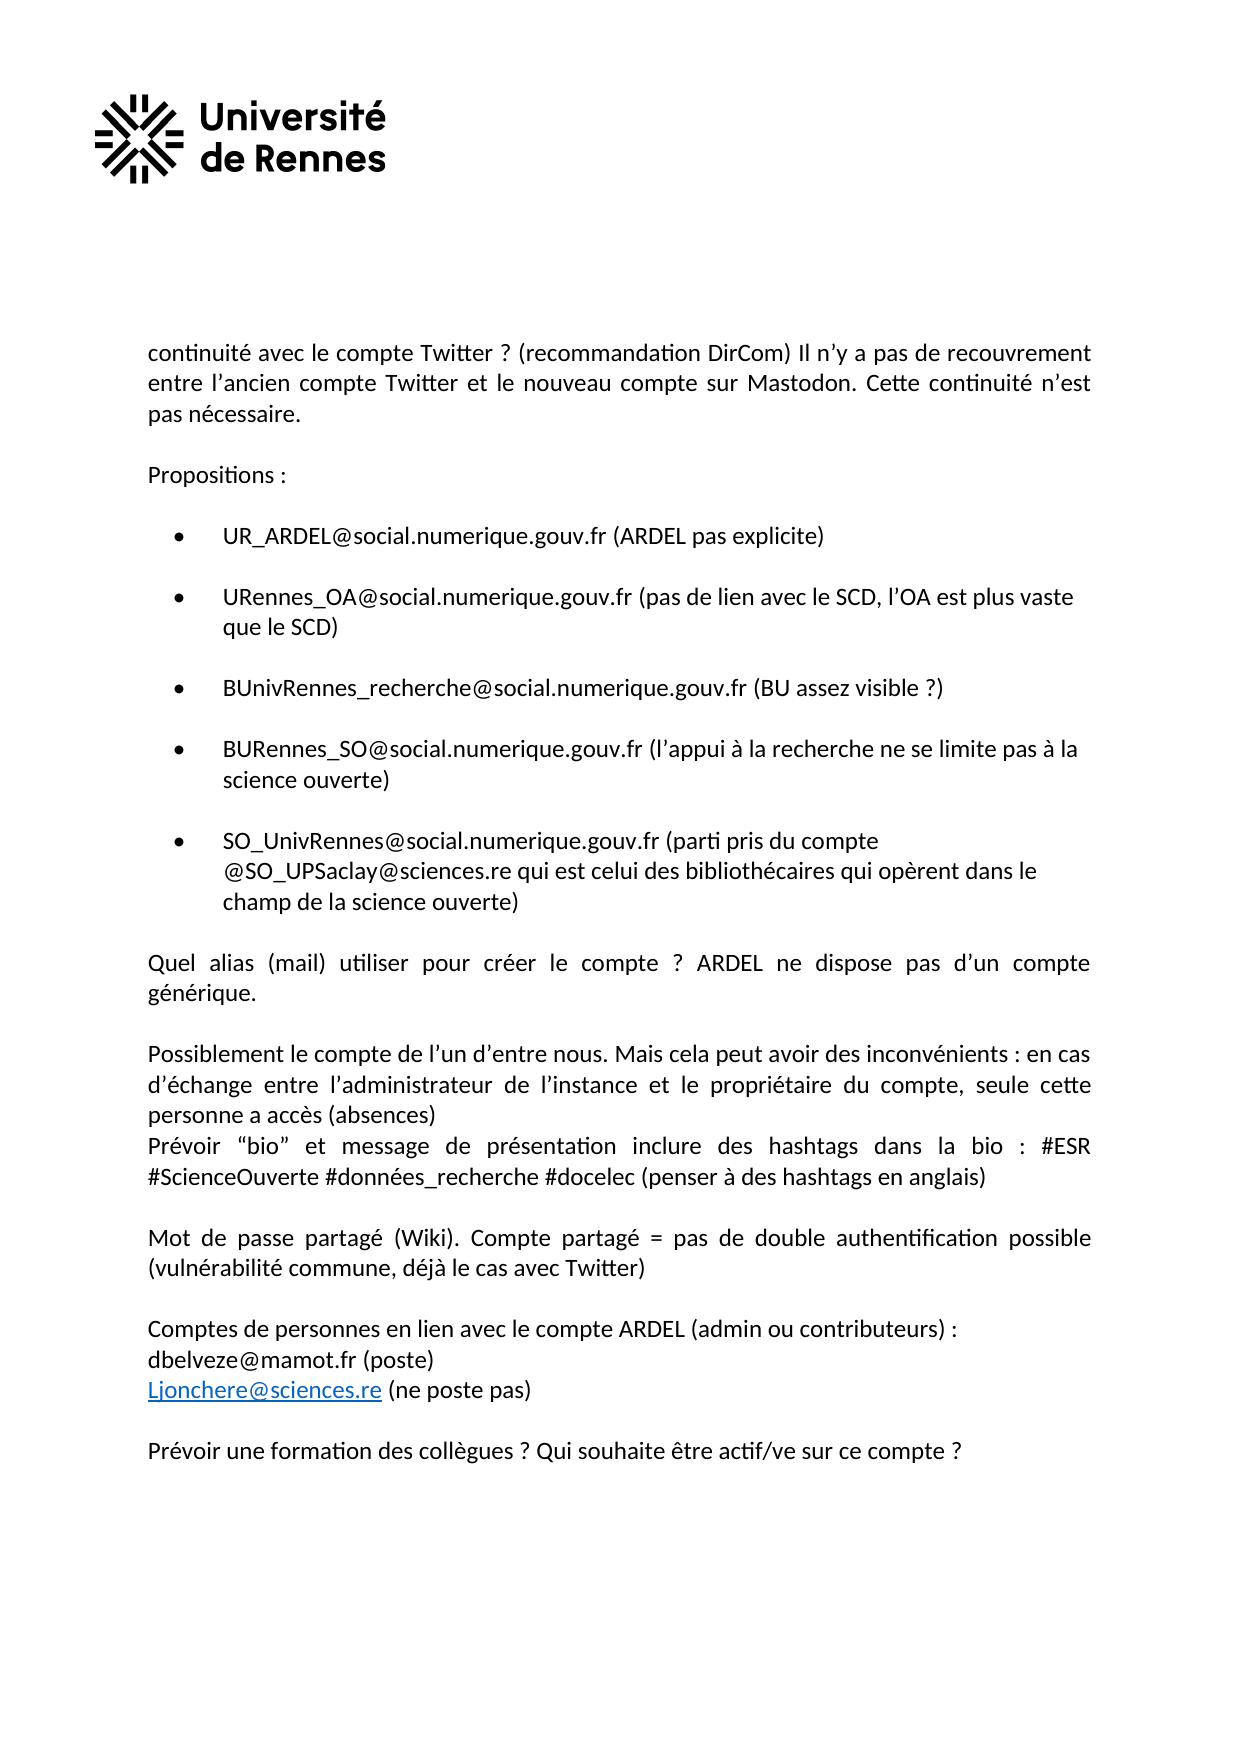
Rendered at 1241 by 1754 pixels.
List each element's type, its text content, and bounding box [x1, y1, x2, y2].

text dbelveze@mamot.fr (poste) [148, 1344, 1093, 1374]
text Propositions : [148, 459, 1093, 489]
text Ljonchere@sciences.re (ne poste pas) [148, 1374, 1093, 1405]
picture [0, 0, 1241, 184]
text Mot de passe partagé (Wiki). Compte partagé = pas de double authentification possible (vulnérabilité commune, déjà le cas avec Twitter) [148, 1222, 1093, 1283]
text Prévoir “bio” et message de présentation inclure des hashtags dans la bio : #ESR #ScienceOuverte #données_recherche #docelec (penser à des hashtags en anglais) [148, 1130, 1093, 1191]
text Quel alias (mail) utiliser pour créer le compte ? ARDEL ne dispose pas d’un compte générique. [148, 947, 1093, 1008]
list BURennes_SO@social.numerique.gouv.fr (l’appui à la recherche ne se limite pas à la science ouverte) [173, 733, 1093, 825]
list SO_UnivRennes@social.numerique.gouv.fr (parti pris du compte @SO_UPSaclay@sciences.re qui est celui des bibliothécaires qui opèrent dans le champ de la science ouverte) [173, 825, 1093, 917]
text Possiblement le compte de l’un d’entre nous. Mais cela peut avoir des inconvénients : en cas d’échange entre l’administrateur de l’instance et le propriétaire du compte, seule cette personne a accès (absences) [148, 1039, 1093, 1130]
list BUnivRennes_recherche@social.numerique.gouv.fr (BU assez visible ?) [173, 672, 1093, 733]
list URennes_OA@social.numerique.gouv.fr (pas de lien avec le SCD, l’OA est plus vaste que le SCD) [173, 581, 1093, 672]
text Comptes de personnes en lien avec le compte ARDEL (admin ou contributeurs) : [148, 1313, 1093, 1344]
list UR_ARDEL@social.numerique.gouv.fr (ARDEL pas explicite) [173, 520, 1093, 581]
text continuité avec le compte Twitter ? (recommandation DirCom) Il n’y a pas de recouvrement entre l’ancien compte Twitter et le nouveau compte sur Mastodon. Cette continuité n’est pas nécessaire. [148, 337, 1093, 428]
text Prévoir une formation des collègues ? Qui souhaite être actif/ve sur ce compte ? [148, 1435, 1093, 1466]
